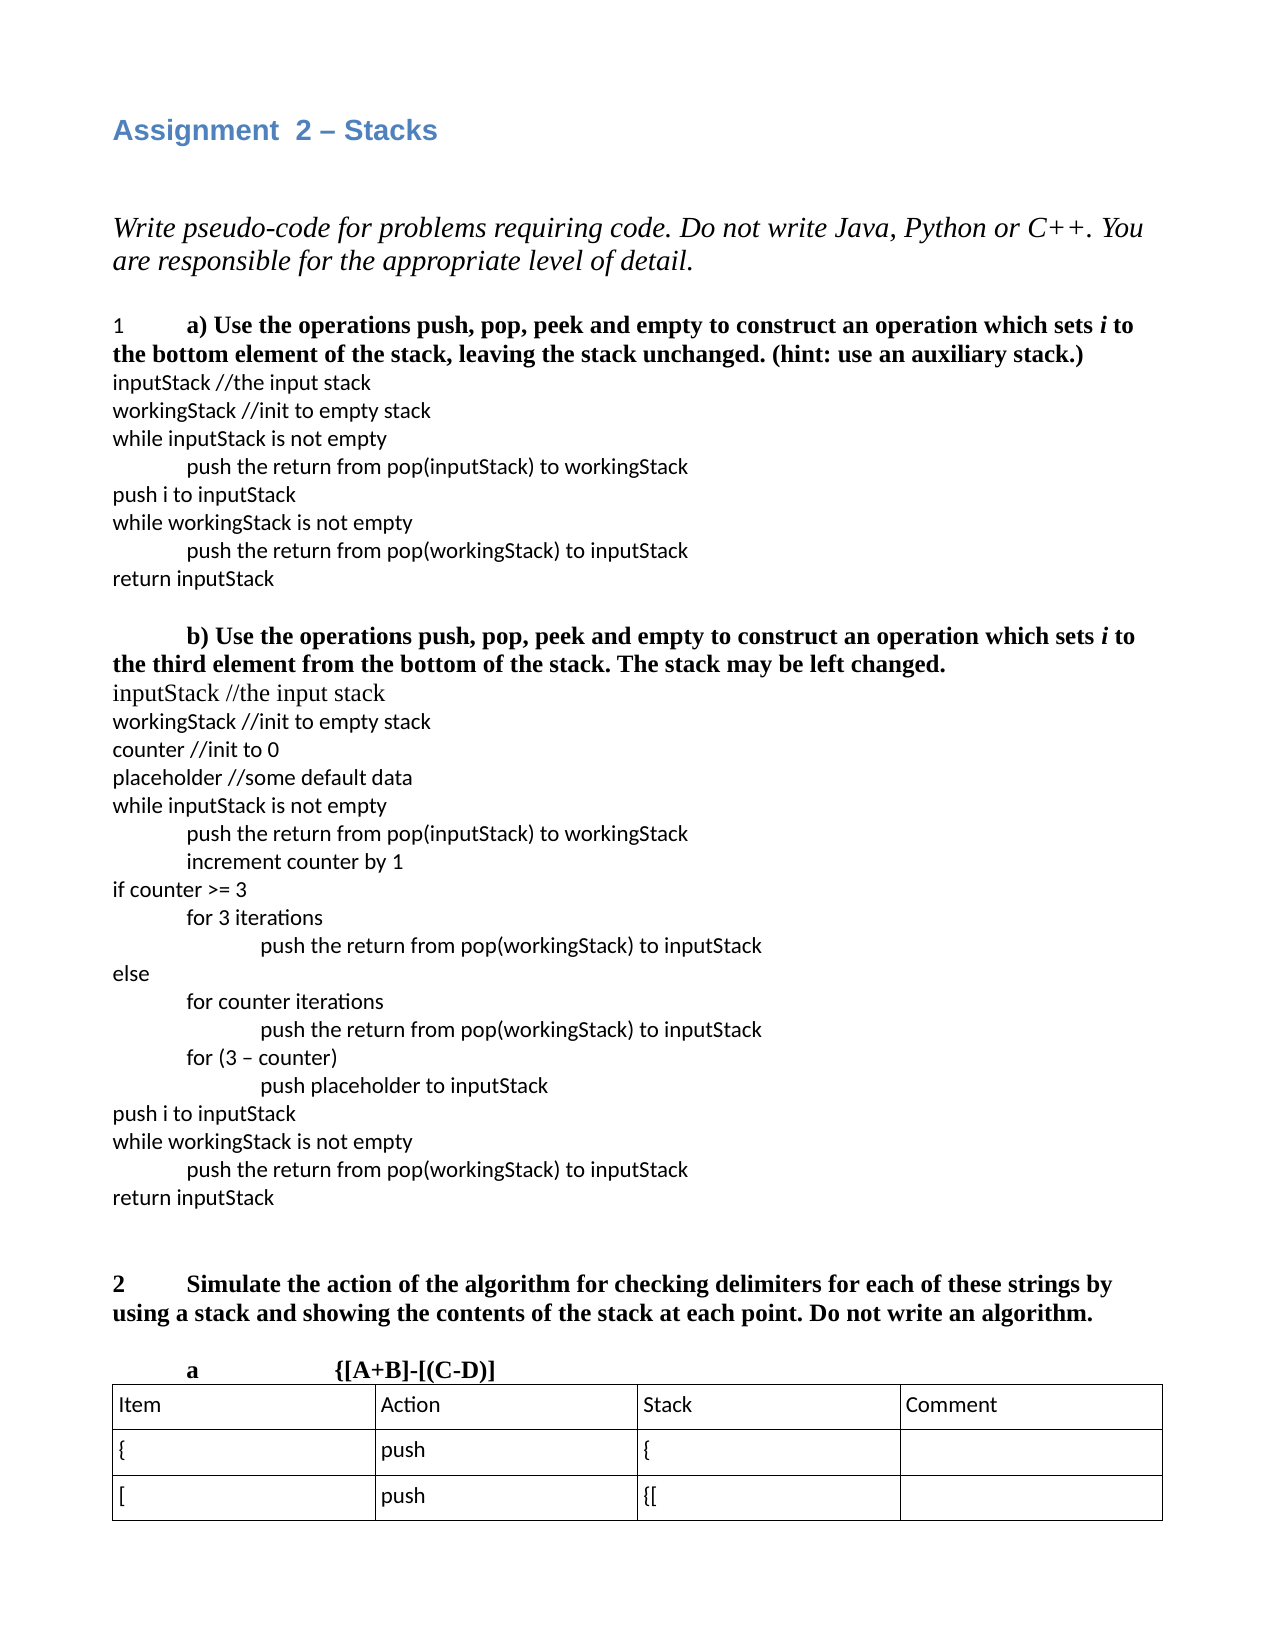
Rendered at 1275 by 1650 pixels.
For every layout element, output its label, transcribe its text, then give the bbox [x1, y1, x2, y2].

table_cell [901, 1430, 1162, 1475]
table_header Stack [638, 1385, 900, 1429]
table_cell [ [113, 1476, 375, 1520]
list workingStack //init to empty stack [112, 396, 1162, 424]
list inputStack //the input stack [112, 368, 1162, 396]
table_cell push [376, 1430, 637, 1475]
list push placeholder to inputStack [112, 1071, 1162, 1099]
list inputStack //the input stack [112, 678, 1162, 707]
list push the return from pop(workingStack) to inputStack [112, 1015, 1162, 1043]
list for counter iterations [112, 987, 1162, 1015]
table_header Comment [901, 1385, 1162, 1429]
table_cell { [638, 1430, 900, 1475]
table_header Action [376, 1385, 637, 1429]
list push the return from pop(inputStack) to workingStack [112, 452, 1162, 480]
list increment counter by 1 [112, 847, 1162, 875]
list placeholder //some default data [112, 763, 1162, 791]
list push i to inputStack [112, 480, 1162, 508]
text Assignment 2 – Stacks [112, 112, 1162, 146]
text b) Use the operations push, pop, peek and empty to construct an operation which sets i to the third element from the bottom of the stack. The stack may be left changed. [112, 621, 1162, 678]
list push the return from pop(workingStack) to inputStack [112, 931, 1162, 959]
list else [112, 959, 1162, 987]
list while inputStack is not empty [112, 424, 1162, 452]
list for (3 – counter) [112, 1043, 1162, 1071]
list {[A+B]-[(C-D)] [186, 1355, 1162, 1384]
table_cell {[ [638, 1476, 900, 1520]
list while inputStack is not empty [112, 791, 1162, 819]
list return inputStack [112, 1183, 1162, 1211]
table_header Item [113, 1385, 375, 1429]
table_cell push [376, 1476, 637, 1520]
list while workingStack is not empty [112, 508, 1162, 536]
list counter //init to 0 [112, 735, 1162, 763]
list if counter >= 3 [112, 875, 1162, 903]
list for 3 iterations [112, 903, 1162, 931]
list push the return from pop(inputStack) to workingStack [112, 819, 1162, 847]
text Write pseudo-code for problems requiring code. Do not write Java, Python or C++. You are responsible for the appropriate level of detail. [112, 210, 1162, 277]
list return inputStack [112, 564, 1162, 592]
list push i to inputStack [112, 1099, 1162, 1127]
list push the return from pop(workingStack) to inputStack [112, 1155, 1162, 1183]
list workingStack //init to empty stack [112, 707, 1162, 735]
list a) Use the operations push, pop, peek and empty to construct an operation which sets i to the bottom element of the stack, leaving the stack unchanged. (hint: use an auxiliary stack.) [112, 310, 1162, 368]
table_cell { [113, 1430, 375, 1475]
list push the return from pop(workingStack) to inputStack [112, 536, 1162, 564]
list Simulate the action of the algorithm for checking delimiters for each of these strings by using a stack and showing the contents of the stack at each point. Do not write an algorithm. [112, 1269, 1162, 1326]
list while workingStack is not empty [112, 1127, 1162, 1155]
table_cell [901, 1476, 1162, 1520]
